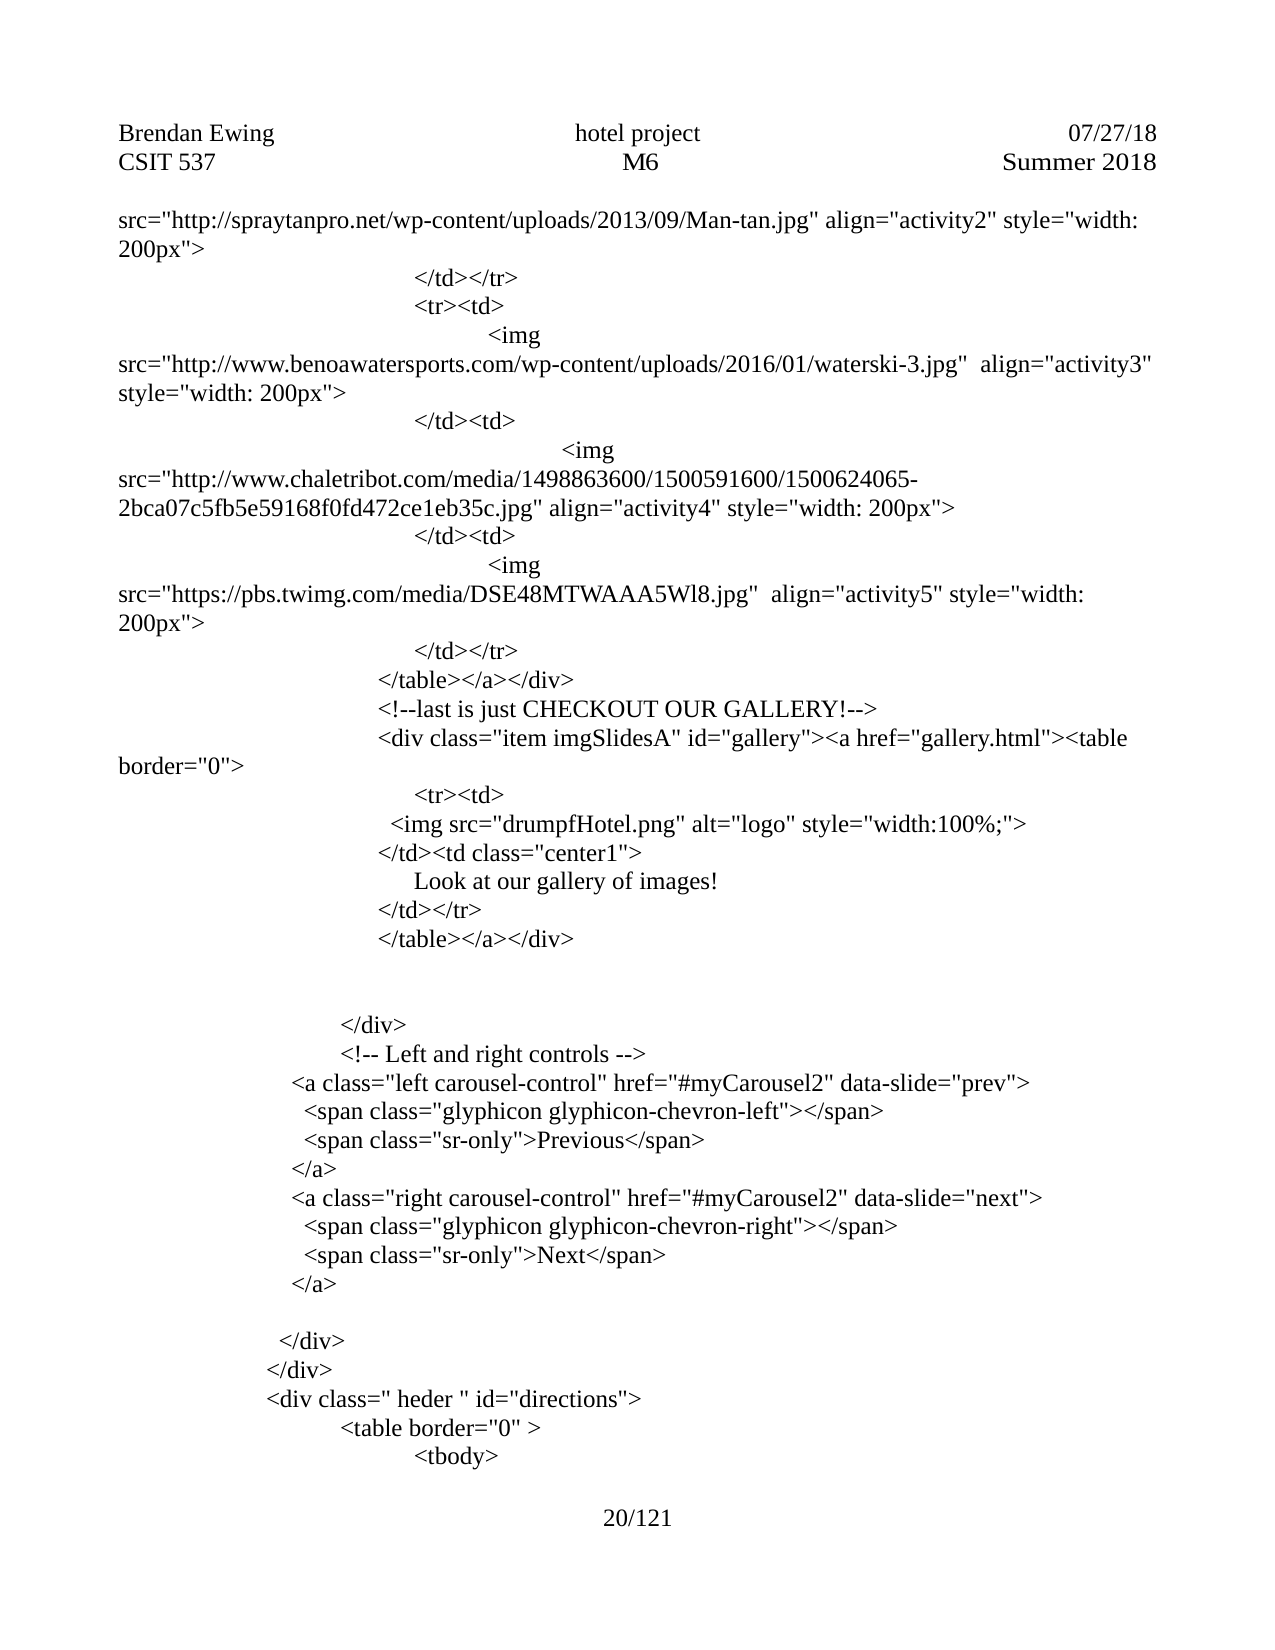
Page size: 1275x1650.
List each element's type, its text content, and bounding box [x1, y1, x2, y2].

text </td><td> [118, 521, 1157, 550]
text </td><td> [118, 406, 1157, 435]
text src="http://spraytanpro.net/wp-content/uploads/2013/09/Man-tan.jpg" align="activity2" style="width: 200px"> [118, 205, 1157, 263]
text </table></a></div> [118, 924, 1157, 953]
text </div> [118, 1326, 1157, 1355]
text <span class="glyphicon glyphicon-chevron-right"></span> [118, 1211, 1157, 1240]
text <table border="0" > [118, 1413, 1157, 1441]
text </table></a></div> [118, 665, 1157, 694]
text </td><td class="center1"> [118, 838, 1157, 866]
text <img src="http://www.chaletribot.com/media/1498863600/1500591600/1500624065-2bca07c5fb5e59168f0fd472ce1eb35c.jpg" align="activity4" style="width: 200px"> [118, 435, 1157, 521]
text <div class=" heder " id="directions"> [118, 1384, 1157, 1413]
text </div> [118, 1355, 1157, 1384]
text </div> [118, 1010, 1157, 1039]
text </td></tr> [118, 263, 1157, 291]
text <!--last is just CHECKOUT OUR GALLERY!--> [118, 694, 1157, 723]
text <div class="item imgSlidesA" id="gallery"><a href="gallery.html"><table border="0"> [118, 723, 1157, 780]
text <!-- Left and right controls --> [118, 1039, 1157, 1068]
text <img src="https://pbs.twimg.com/media/DSE48MTWAAA5Wl8.jpg" align="activity5" style="width: 200px"> [118, 550, 1157, 636]
text <tr><td> [118, 780, 1157, 809]
text <tbody> [118, 1441, 1157, 1470]
text <span class="sr-only">Previous</span> [118, 1125, 1157, 1154]
text Look at our gallery of images! [118, 866, 1157, 895]
text <span class="glyphicon glyphicon-chevron-left"></span> [118, 1096, 1157, 1125]
text </td></tr> [118, 895, 1157, 924]
text <a class="left carousel-control" href="#myCarousel2" data-slide="prev"> [118, 1068, 1157, 1096]
text <a class="right carousel-control" href="#myCarousel2" data-slide="next"> [118, 1183, 1157, 1211]
text <tr><td> [118, 291, 1157, 320]
text <img src="drumpfHotel.png" alt="logo" style="width:100%;"> [118, 809, 1157, 838]
text <span class="sr-only">Next</span> [118, 1240, 1157, 1269]
text <img src="http://www.benoawatersports.com/wp-content/uploads/2016/01/waterski-3.jpg" align="activity3" style="width: 200px"> [118, 320, 1157, 406]
text </a> [118, 1269, 1157, 1298]
text </a> [118, 1154, 1157, 1183]
text </td></tr> [118, 636, 1157, 665]
